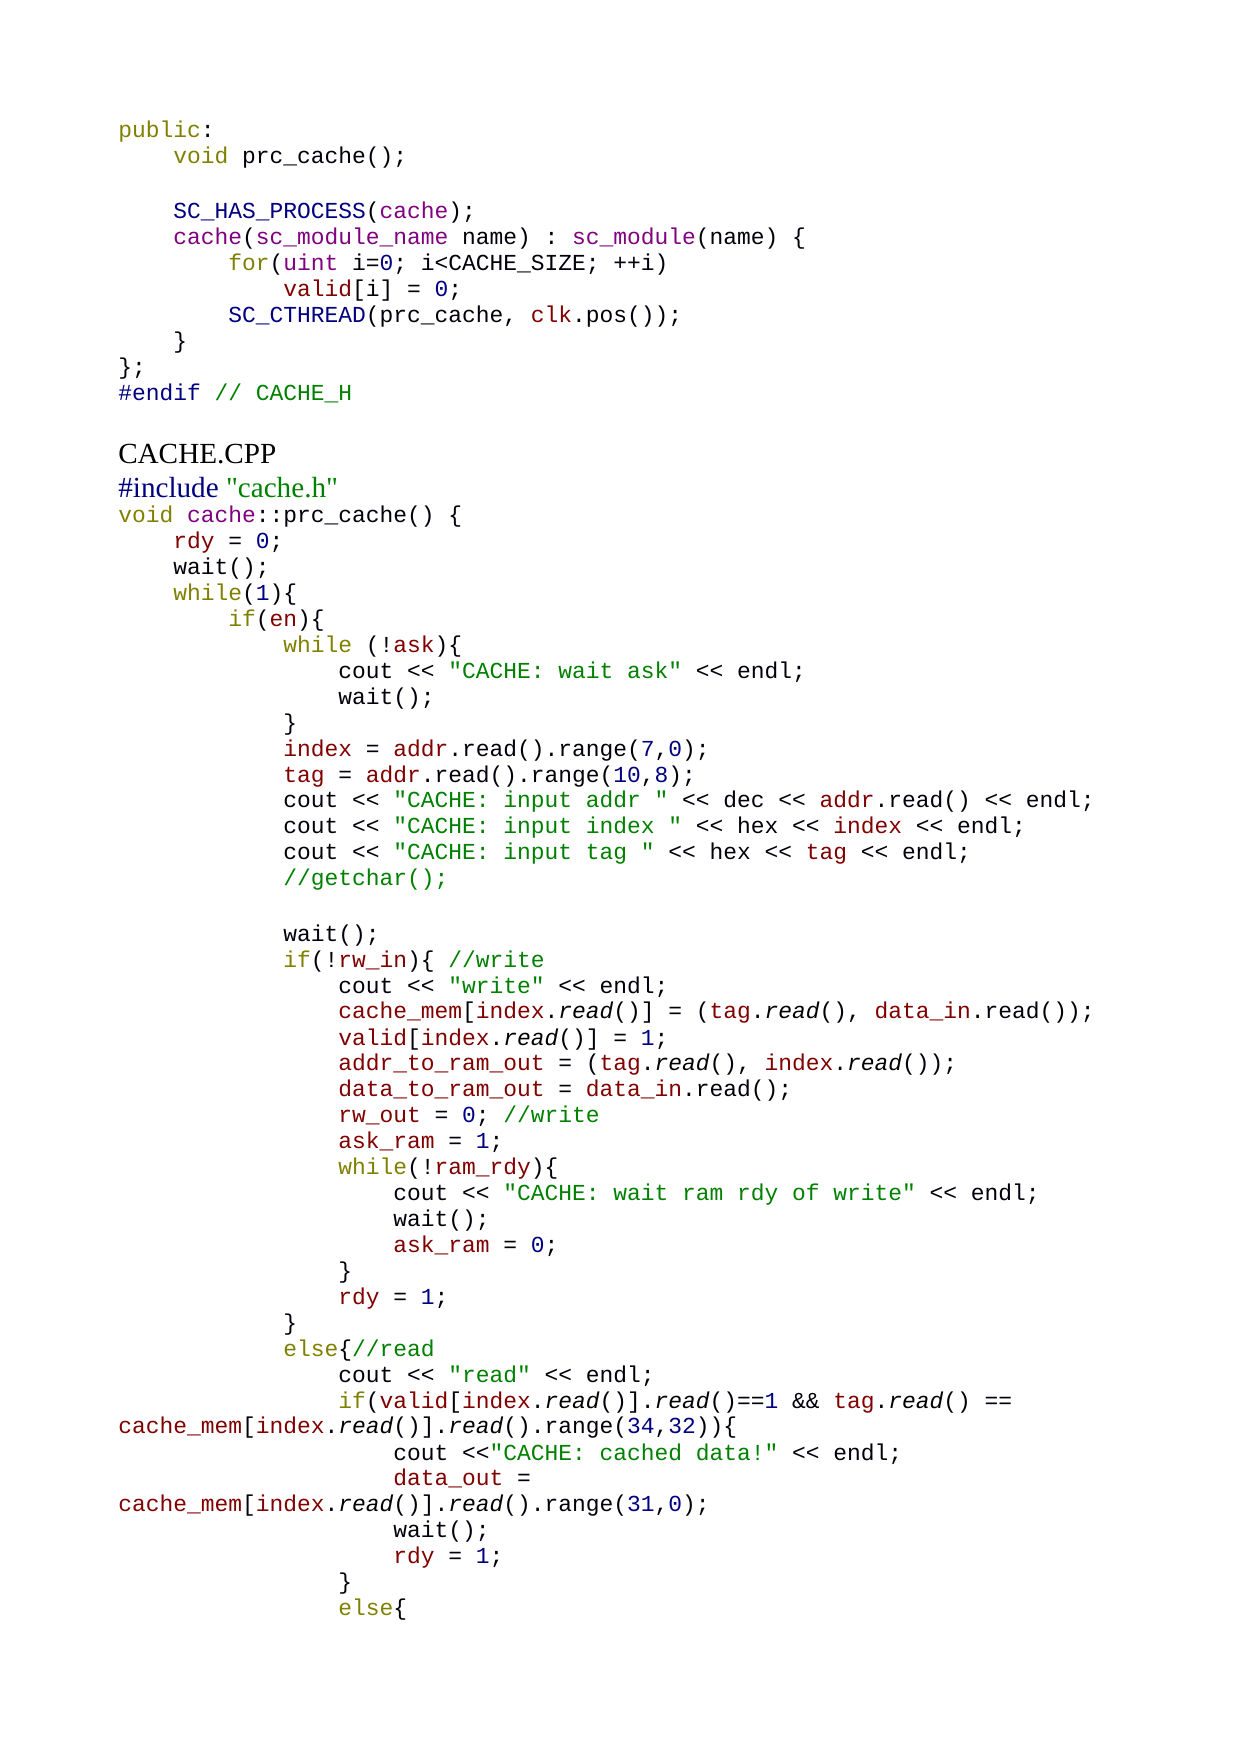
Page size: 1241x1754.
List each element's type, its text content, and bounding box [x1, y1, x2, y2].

text void prc_cache(); [118, 144, 1122, 170]
text wait(); [118, 1207, 1122, 1233]
text CACHE.CPP [118, 436, 1122, 470]
text rdy = 1; [118, 1544, 1122, 1571]
text } [118, 1311, 1122, 1337]
text SC_HAS_PROCESS(cache); [118, 199, 1122, 225]
text wait(); [118, 922, 1122, 948]
text valid[i] = 0; [118, 277, 1122, 303]
text } [118, 329, 1122, 355]
text while(1){ [118, 581, 1122, 607]
text index = addr.read().range(7,0); [118, 737, 1122, 763]
text cout <<"CACHE: cached data!" << endl; [118, 1441, 1122, 1467]
text ask_ram = 1; [118, 1129, 1122, 1156]
text //getchar(); [118, 867, 1122, 893]
text public: [118, 118, 1122, 144]
text }; [118, 355, 1122, 381]
text while(!ram_rdy){ [118, 1156, 1122, 1181]
text wait(); [118, 1519, 1122, 1544]
text SC_CTHREAD(prc_cache, clk.pos()); [118, 303, 1122, 329]
text else{//read [118, 1337, 1122, 1363]
text if(en){ [118, 607, 1122, 633]
text for(uint i=0; i<CACHE_SIZE; ++i) [118, 251, 1122, 277]
text valid[index.read()] = 1; [118, 1026, 1122, 1052]
text } [118, 1259, 1122, 1285]
text } [118, 711, 1122, 737]
text } [118, 1571, 1122, 1596]
text rw_out = 0; //write [118, 1104, 1122, 1129]
text cout << "CACHE: wait ask" << endl; [118, 659, 1122, 685]
text while (!ask){ [118, 633, 1122, 659]
text addr_to_ram_out = (tag.read(), index.read()); [118, 1052, 1122, 1078]
text data_out = cache_mem[index.read()].read().range(31,0); [118, 1467, 1122, 1519]
text cout << "CACHE: input tag " << hex << tag << endl; [118, 841, 1122, 867]
text wait(); [118, 555, 1122, 581]
text ask_ram = 0; [118, 1233, 1122, 1259]
text rdy = 1; [118, 1285, 1122, 1311]
text cout << "CACHE: wait ram rdy of write" << endl; [118, 1181, 1122, 1207]
text if(valid[index.read()].read()==1 && tag.read() == cache_mem[index.read()].read().range(34,32)){ [118, 1389, 1122, 1441]
text void cache::prc_cache() { [118, 503, 1122, 529]
text rdy = 0; [118, 529, 1122, 555]
text cache(sc_module_name name) : sc_module(name) { [118, 225, 1122, 251]
text if(!rw_in){ //write [118, 948, 1122, 974]
text else{ [118, 1596, 1122, 1622]
text #endif // CACHE_H [118, 381, 1122, 407]
text tag = addr.read().range(10,8); [118, 763, 1122, 789]
text cout << "CACHE: input addr " << dec << addr.read() << endl; [118, 789, 1122, 815]
text cache_mem[index.read()] = (tag.read(), data_in.read()); [118, 1000, 1122, 1026]
text data_to_ram_out = data_in.read(); [118, 1078, 1122, 1104]
text cout << "read" << endl; [118, 1363, 1122, 1389]
text #include "cache.h" [118, 470, 1122, 503]
text wait(); [118, 685, 1122, 711]
text cout << "write" << endl; [118, 974, 1122, 1000]
text cout << "CACHE: input index " << hex << index << endl; [118, 815, 1122, 841]
